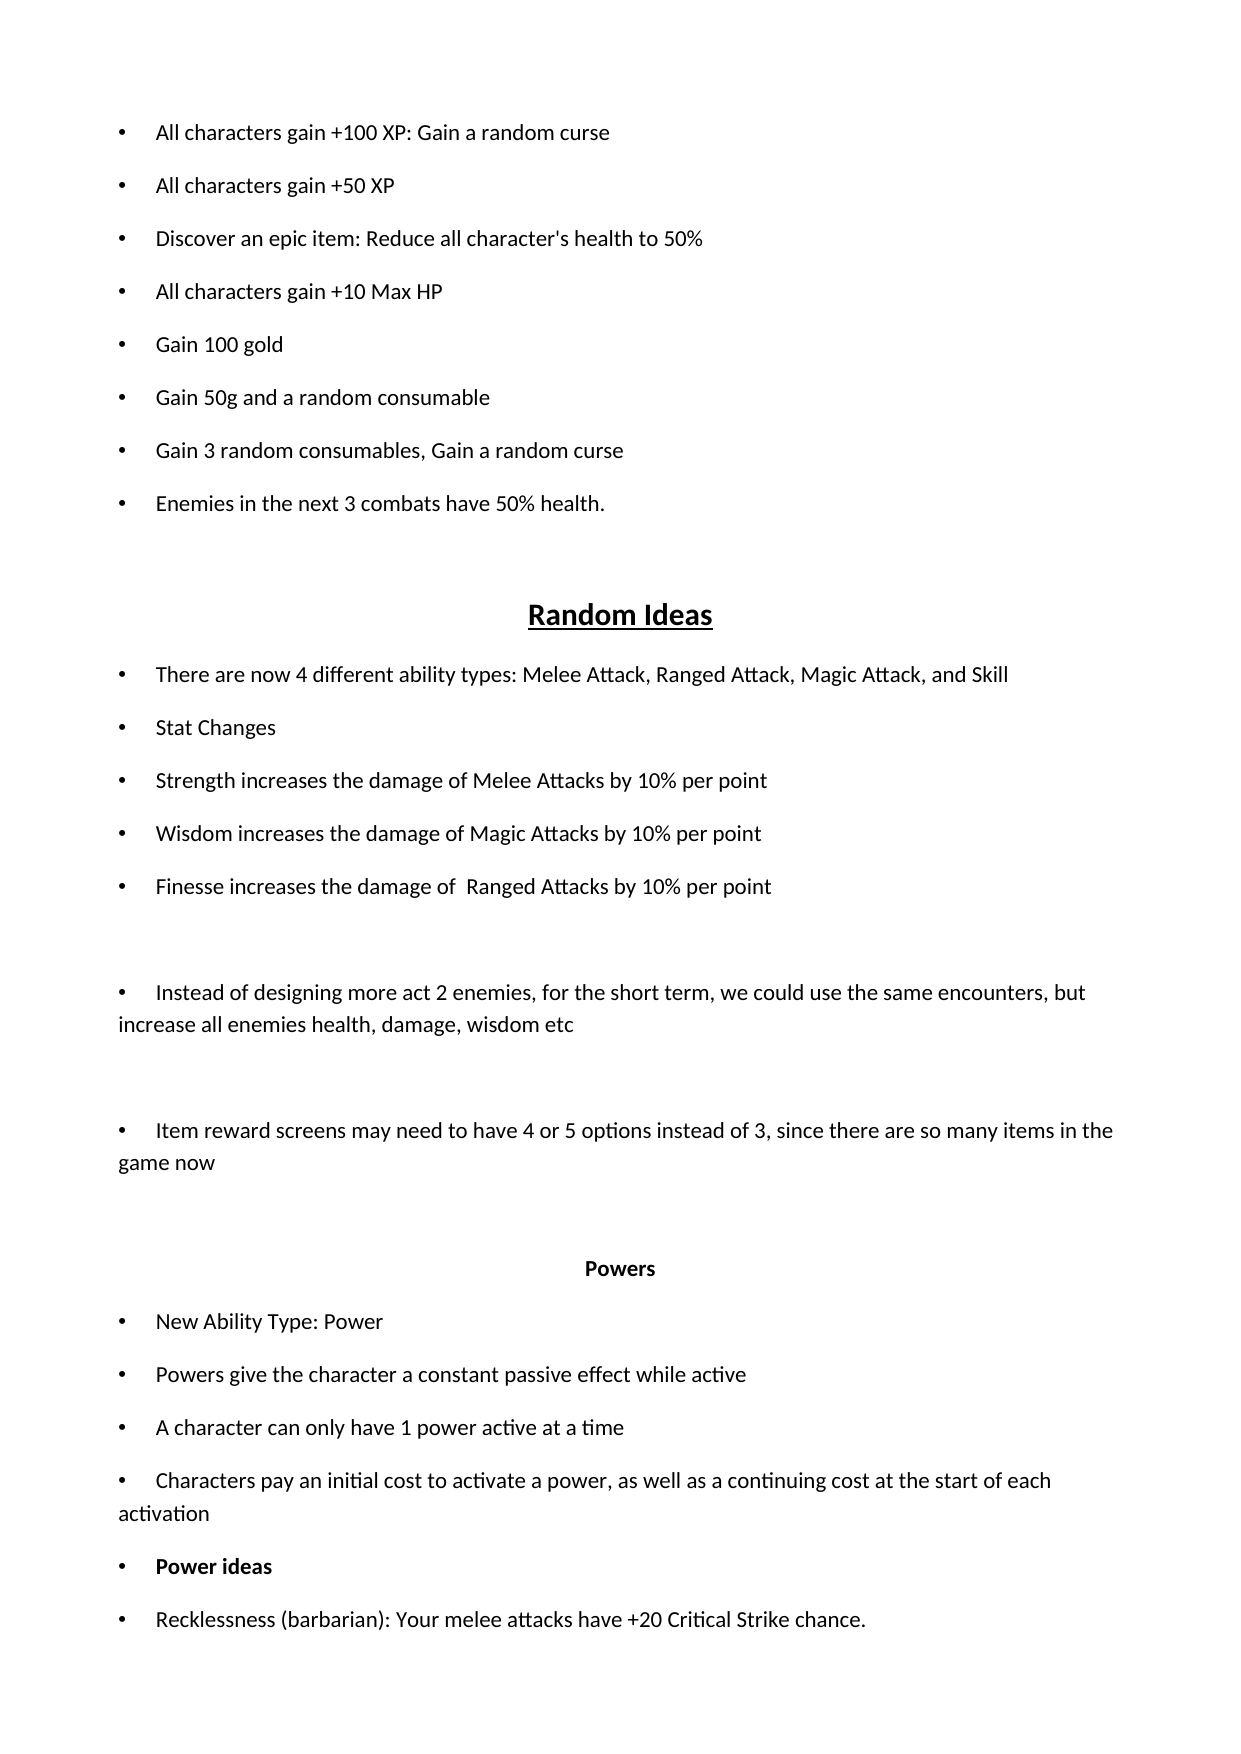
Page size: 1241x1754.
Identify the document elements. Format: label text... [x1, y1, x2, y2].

list Instead of designing more act 2 enemies, for the short term, we could use the same encounters, but increase all enemies health, damage, wisdom etc [81, 978, 1122, 1038]
list Enemies in the next 3 combats have 50% health. [81, 489, 1122, 517]
text Random Ideas [118, 595, 1122, 633]
list Characters pay an initial cost to activate a power, as well as a continuing cost at the start of each activation [81, 1467, 1122, 1527]
list Item reward screens may need to have 4 or 5 options instead of 3, since there are so many items in the game now [81, 1116, 1122, 1176]
list New Ability Type: Power [81, 1307, 1122, 1336]
list Gain 50g and a random consumable [81, 383, 1122, 411]
list There are now 4 different ability types: Melee Attack, Ranged Attack, Magic Attack, and Skill [81, 660, 1122, 688]
list All characters gain +10 Max HP [81, 277, 1122, 305]
list Gain 3 random consumables, Gain a random curse [81, 436, 1122, 464]
list All characters gain +100 XP: Gain a random curse [81, 118, 1122, 146]
list All characters gain +50 XP [81, 171, 1122, 199]
list Recklessness (barbarian): Your melee attacks have +20 Critical Strike chance. [81, 1605, 1122, 1633]
list Finesse increases the damage of Ranged Attacks by 10% per point [81, 872, 1122, 900]
list Discover an epic item: Reduce all character's health to 50% [81, 224, 1122, 252]
text Powers [118, 1254, 1122, 1282]
list Stat Changes [81, 713, 1122, 741]
list Power ideas [81, 1552, 1122, 1580]
list A character can only have 1 power active at a time [81, 1413, 1122, 1442]
list Gain 100 gold [81, 330, 1122, 358]
list Wisdom increases the damage of Magic Attacks by 10% per point [81, 819, 1122, 847]
list Strength increases the damage of Melee Attacks by 10% per point [81, 766, 1122, 794]
list Powers give the character a constant passive effect while active [81, 1361, 1122, 1388]
